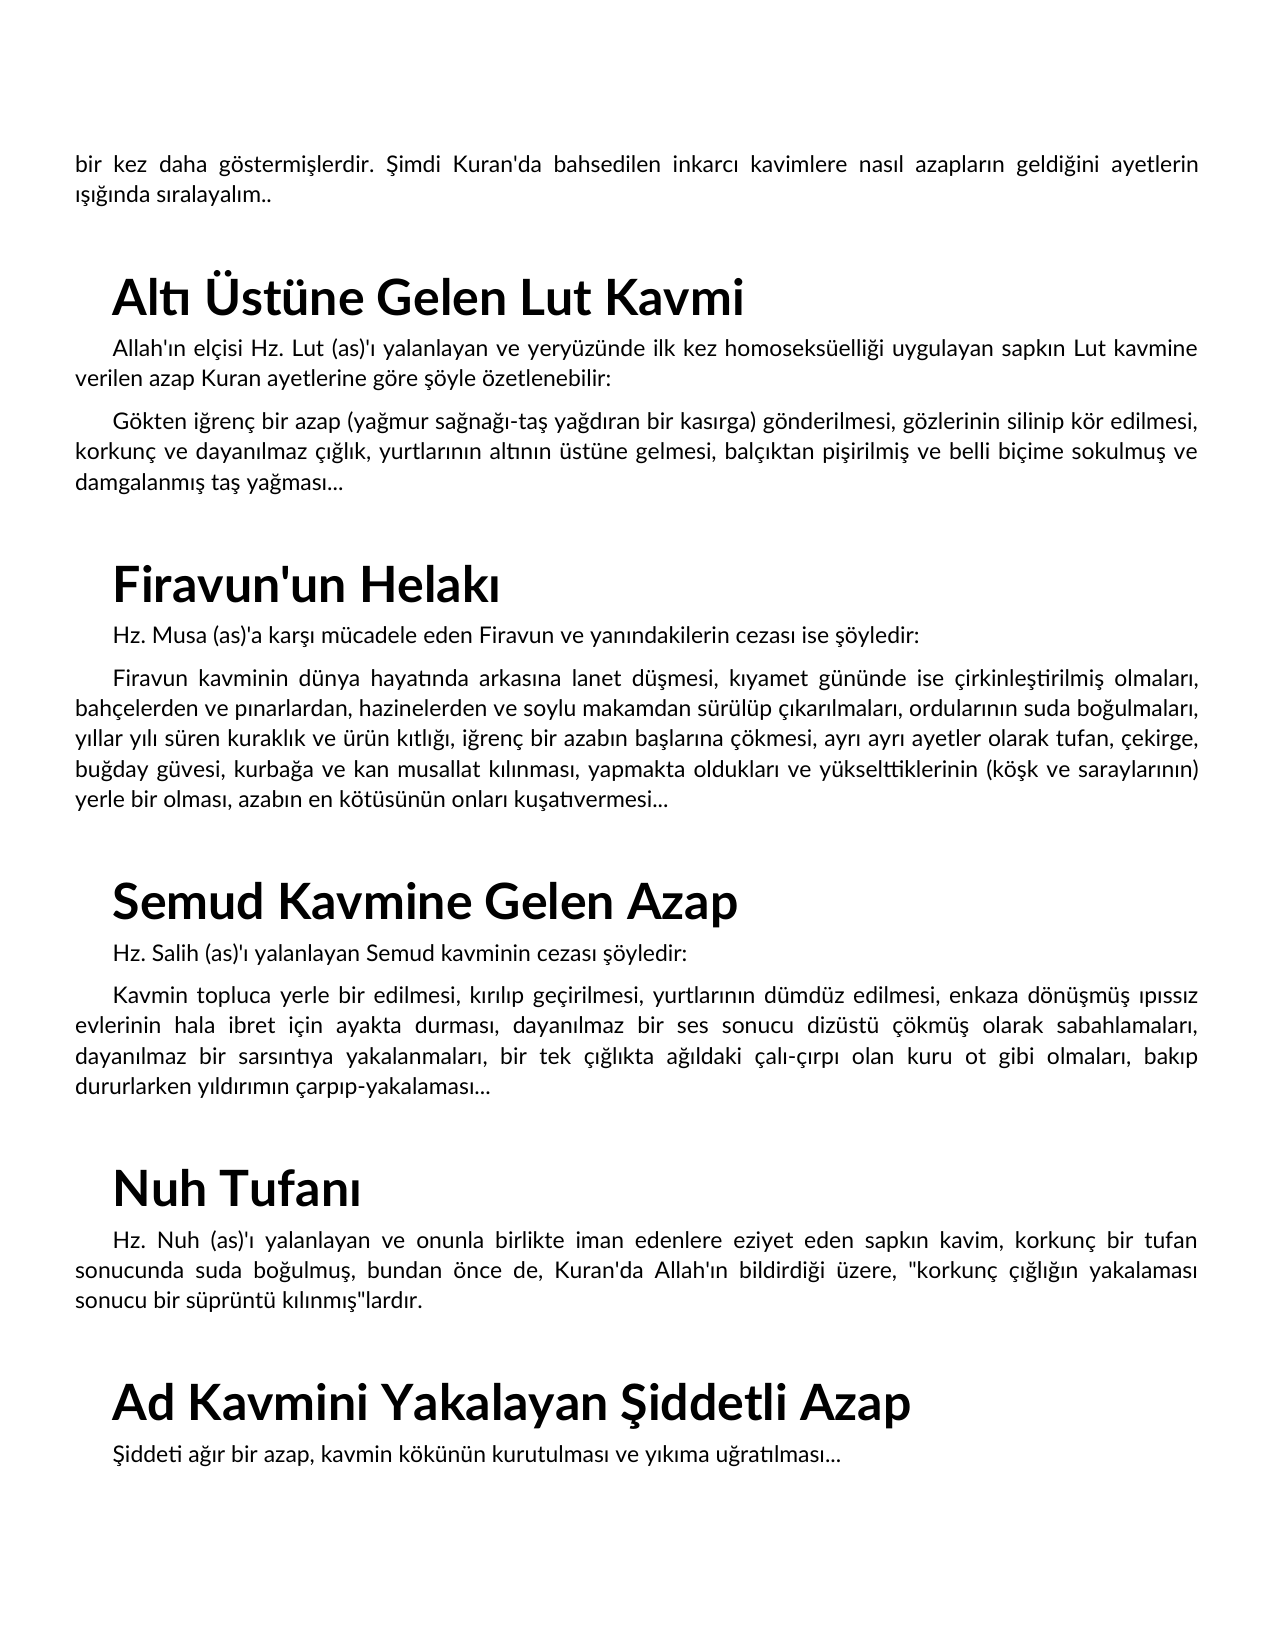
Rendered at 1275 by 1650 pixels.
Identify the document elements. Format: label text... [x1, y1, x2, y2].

subtitle Nuh Tufanı [112, 1157, 1200, 1217]
subtitle Semud Kavmine Gelen Azap [112, 870, 1200, 930]
subtitle Altı Üstüne Gelen Lut Kavmi [112, 266, 1200, 326]
subtitle Firavun'un Helakı [112, 553, 1200, 613]
text Gökten iğrenç bir azap (yağmur sağnağı-taş yağdıran bir kasırga) gönderilmesi, gözlerinin silinip kör edilmesi, korkunç ve dayanılmaz çığlık, yurtlarının altının üstüne gelmesi, balçıktan pişirilmiş ve belli biçime sokulmuş ve damgalanmış taş yağması... [75, 407, 1200, 495]
text Firavun kavminin dünya hayatında arkasına lanet düşmesi, kıyamet gününde ise çirkinleştirilmiş olmaları, bahçelerden ve pınarlardan, hazinelerden ve soylu makamdan sürülüp çıkarılmaları, ordularının suda boğulmaları, yıllar yılı süren kuraklık ve ürün kıtlığı, iğrenç bir azabın başlarına çökmesi, ayrı ayrı ayetler olarak tufan, çekirge, buğday güvesi, kurbağa ve kan musallat kılınması, yapmakta oldukları ve yükselttiklerinin (köşk ve saraylarının) yerle bir olması, azabın en kötüsünün onları kuşatıvermesi... [75, 664, 1200, 812]
text Hz. Musa (as)'a karşı mücadele eden Firavun ve yanındakilerin cezası ise şöyledir: [75, 621, 1200, 648]
text Hz. Nuh (as)'ı yalanlayan ve onunla birlikte iman edenlere eziyet eden sapkın kavim, korkunç bir tufan sonucunda suda boğulmuş, bundan önce de, Kuran'da Allah'ın bildirdiği üzere, "korkunç çığlığın yakalaması sonucu bir süprüntü kılınmış"lardır. [75, 1225, 1200, 1313]
text Kavmin topluca yerle bir edilmesi, kırılıp geçirilmesi, yurtlarının dümdüz edilmesi, enkaza dönüşmüş ıpıssız evlerinin hala ibret için ayakta durması, dayanılmaz bir ses sonucu dizüstü çökmüş olarak sabahlamaları, dayanılmaz bir sarsıntıya yakalanmaları, bir tek çığlıkta ağıldaki çalı-çırpı olan kuru ot gibi olmaları, bakıp dururlarken yıldırımın çarpıp-yakalaması... [75, 981, 1200, 1099]
text Şiddeti ağır bir azap, kavmin kökünün kurutulması ve yıkıma uğratılması... [75, 1439, 1200, 1467]
text bir kez daha göstermişlerdir. Şimdi Kuran'da bahsedilen inkarcı kavimlere nasıl azapların geldiğini ayetlerin ışığında sıralayalım.. [75, 150, 1200, 208]
text Hz. Salih (as)'ı yalanlayan Semud kavminin cezası şöyledir: [75, 938, 1200, 966]
subtitle Ad Kavmini Yakalayan Şiddetli Azap [112, 1371, 1200, 1431]
text Allah'ın elçisi Hz. Lut (as)'ı yalanlayan ve yeryüzünde ilk kez homoseksüelliği uygulayan sapkın Lut kavmine verilen azap Kuran ayetlerine göre şöyle özetlenebilir: [75, 334, 1200, 392]
